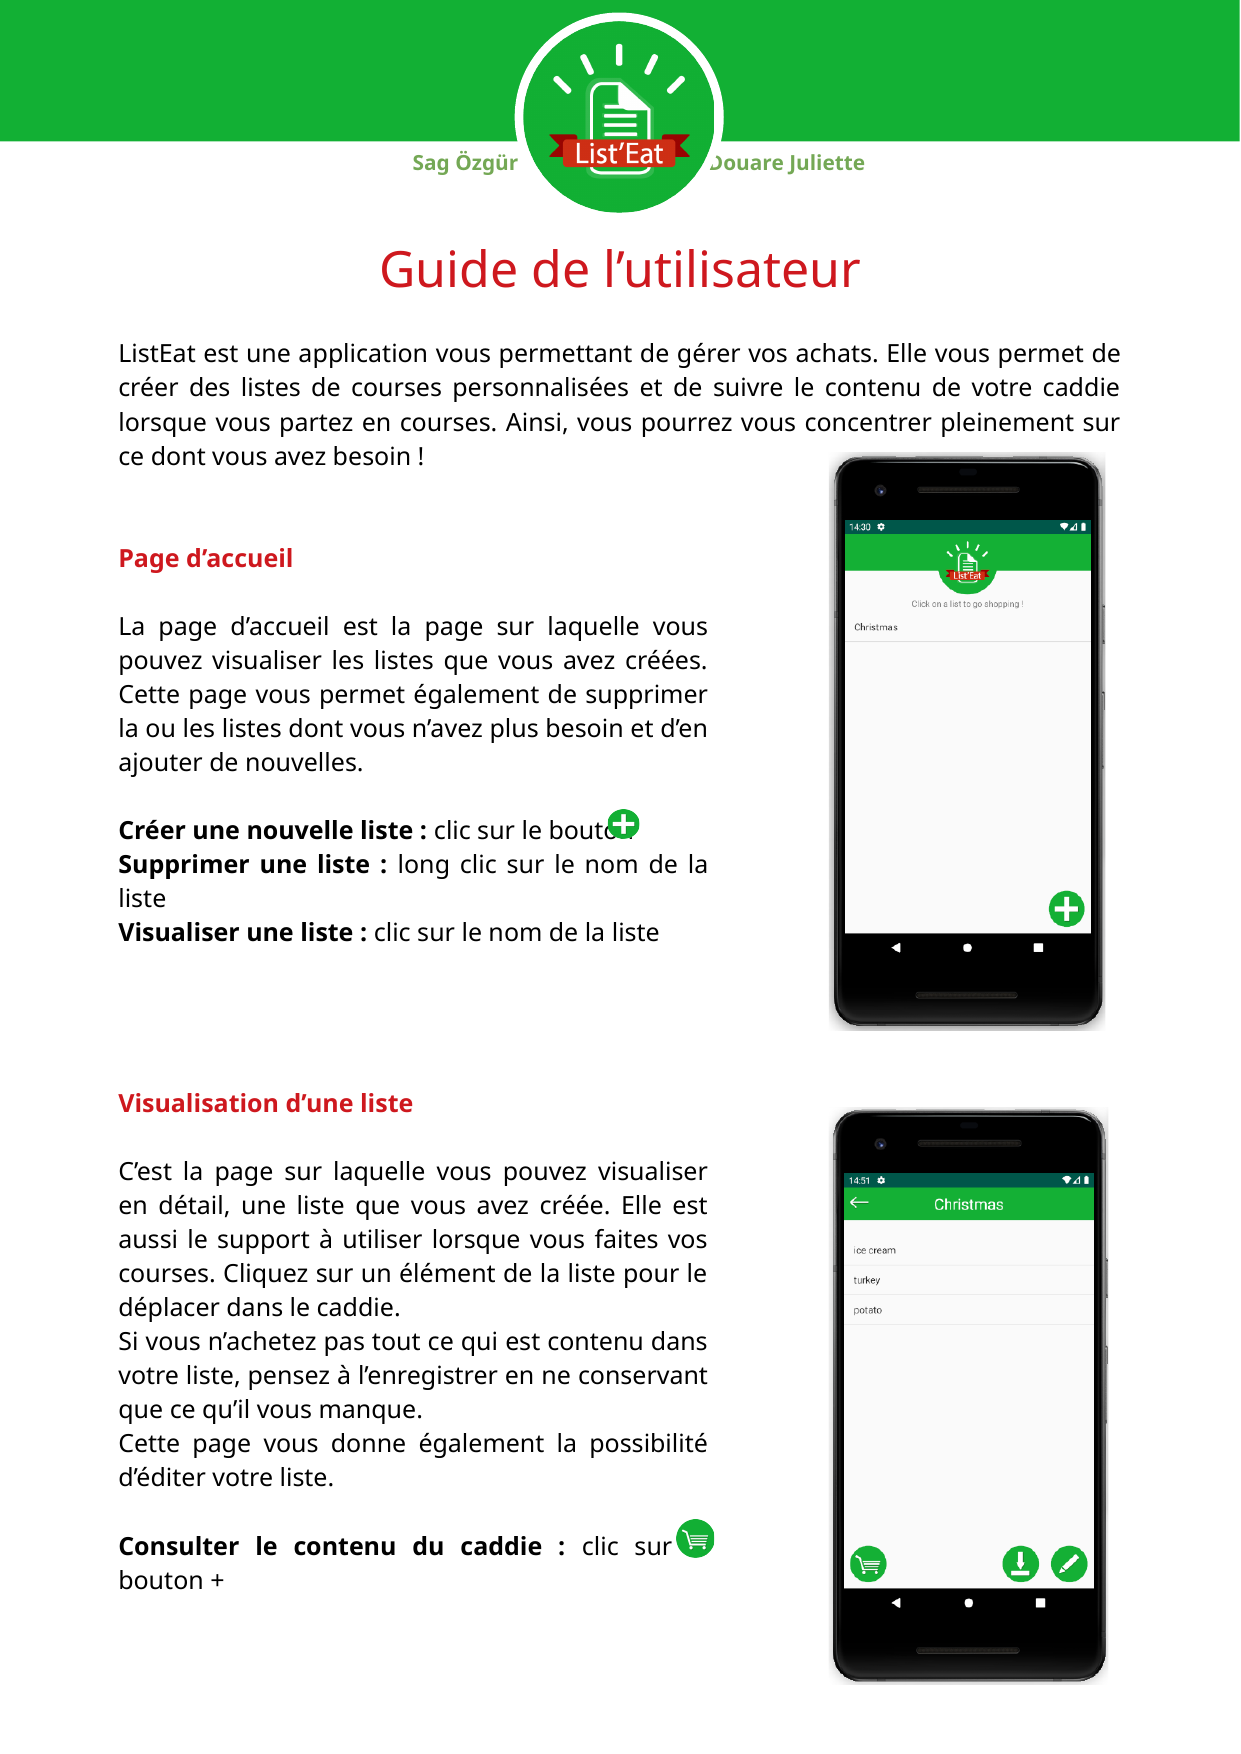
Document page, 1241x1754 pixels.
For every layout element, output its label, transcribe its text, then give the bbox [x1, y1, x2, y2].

picture [523, 21, 714, 213]
text C’est la page sur laquelle vous pouvez visualiser en détail, une liste que vous avez créée. Elle est aussi le support à utiliser lorsque vous faites vos courses. Cliquez sur un élément de la liste pour le déplacer dans le caddie. [118, 1153, 709, 1324]
picture [607, 809, 640, 839]
text Cette page vous donne également la possibilité d’éditer votre liste. [118, 1426, 709, 1494]
picture [1066, 452, 1106, 1031]
text Créer une nouvelle liste : clic sur le bouton [118, 813, 709, 847]
text La page d’accueil est la page sur laquelle vous pouvez visualiser les listes que vous avez créées. Cette page vous permet également de supprimer la ou les listes dont vous n’avez plus besoin et d’en ajouter de nouvelles. [118, 608, 709, 779]
text Visualisation d’une liste [118, 1085, 1122, 1119]
text [829, 540, 1066, 574]
text Sag Özgür Douare Juliette [118, 147, 523, 176]
text [1108, 540, 1122, 574]
text Visualiser une liste : clic sur le nom de la liste [118, 915, 709, 949]
text Guide de l’utilisateur [118, 234, 1122, 302]
text ListEat est une application vous permettant de gérer vos achats. Elle vous permet de créer des listes de courses personnalisées et de suivre le contenu de votre caddie lorsque vous partez en courses. Ainsi, vous pourrez vous concentrer pleinement sur ce dont vous avez besoin ! [118, 336, 1122, 1033]
text Si vous n’achetez pas tout ce qui est contenu dans votre liste, pensez à l’enregistrer en ne conservant que ce qu’il vous manque. [118, 1324, 709, 1426]
text Consulter le contenu du caddie : clic sur le bouton + [118, 1528, 709, 1596]
text Sag Özgür Douare Juliette [714, 147, 1122, 176]
picture [676, 1519, 715, 1558]
picture [1069, 1107, 1109, 1685]
text Page d’accueil [118, 540, 826, 574]
text Supprimer une liste : long clic sur le nom de la liste [118, 847, 709, 915]
